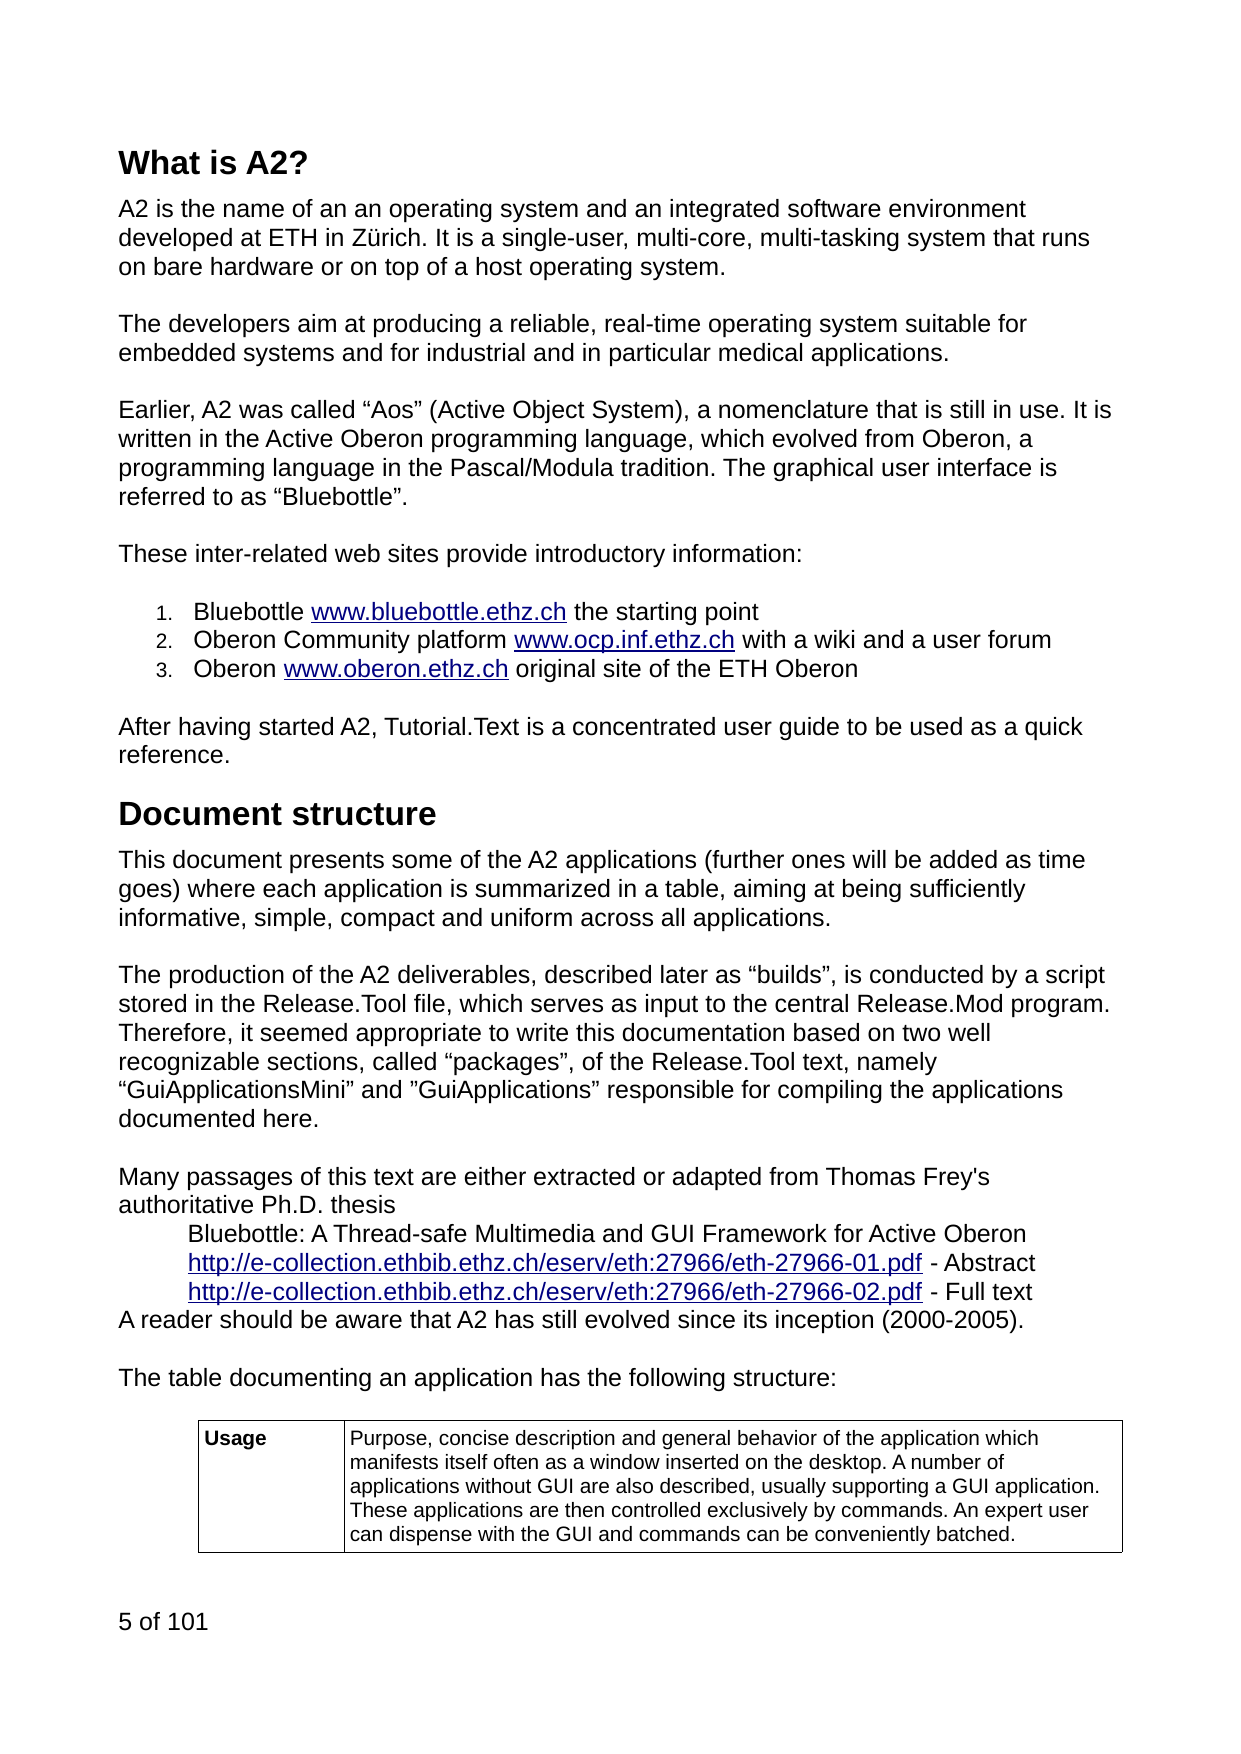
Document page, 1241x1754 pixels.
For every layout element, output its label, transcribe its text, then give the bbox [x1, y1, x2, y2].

text The developers aim at producing a reliable, real-time operating system suitable for embedded systems and for industrial and in particular medical applications. [118, 309, 1122, 367]
subtitle What is A2? [118, 143, 1122, 182]
text Earlier, A2 was called “Aos” (Active Object System), a nomenclature that is still in use. It is written in the Active Oberon programming language, which evolved from Oberon, a programming language in the Pascal/Modula tradition. The graphical user interface is referred to as “Bluebottle”. [118, 396, 1122, 511]
text This document presents some of the A2 applications (further ones will be added as time goes) where each application is summarized in a table, aiming at being sufficiently informative, simple, compact and uniform across all applications. [118, 845, 1122, 932]
text http://e-collection.ethbib.ethz.ch/eserv/eth:27966/eth-27966-01.pdf - Abstract [118, 1248, 1122, 1277]
text http://e-collection.ethbib.ethz.ch/eserv/eth:27966/eth-27966-02.pdf - Full text [118, 1277, 1122, 1305]
list Bluebottle www.bluebottle.ethz.ch the starting point [156, 597, 1122, 626]
text After having started A2, Tutorial.Text is a concentrated user guide to be used as a quick reference. [118, 712, 1122, 769]
text The production of the A2 deliverables, described later as “builds”, is conducted by a script stored in the Release.Tool file, which serves as input to the central Release.Mod program. [118, 960, 1122, 1018]
subtitle Document structure [118, 794, 1122, 833]
text Many passages of this text are either extracted or adapted from Thomas Frey's authoritative Ph.D. thesis [118, 1162, 1122, 1219]
text These inter-related web sites provide introductory information: [118, 539, 1122, 568]
list Oberon Community platform www.ocp.inf.ethz.ch with a wiki and a user forum [156, 626, 1122, 654]
text A reader should be aware that A2 has still evolved since its inception (2000-2005). [118, 1305, 1122, 1334]
text The table documenting an application has the following structure: [118, 1363, 1122, 1392]
table_header Usage [199, 1421, 344, 1552]
table_header Purpose, concise description and general behavior of the application which manifests itself often as a window inserted on the desktop. A number of applications without GUI are also described, usually supporting a GUI application. These applications are then controlled exclusively by commands. An expert user can dispense with the GUI and commands can be conveniently batched. [345, 1421, 1122, 1552]
text Bluebottle: A Thread-safe Multimedia and GUI Framework for Active Oberon [118, 1219, 1122, 1248]
list Oberon www.oberon.ethz.ch original site of the ETH Oberon [156, 654, 1122, 683]
text Therefore, it seemed appropriate to write this documentation based on two well recognizable sections, called “packages”, of the Release.Tool text, namely “GuiApplicationsMini” and ”GuiApplications” responsible for compiling the applications documented here. [118, 1018, 1122, 1133]
text A2 is the name of an an operating system and an integrated software environment developed at ETH in Zürich. It is a single-user, multi-core, multi-tasking system that runs on bare hardware or on top of a host operating system. [118, 194, 1122, 281]
